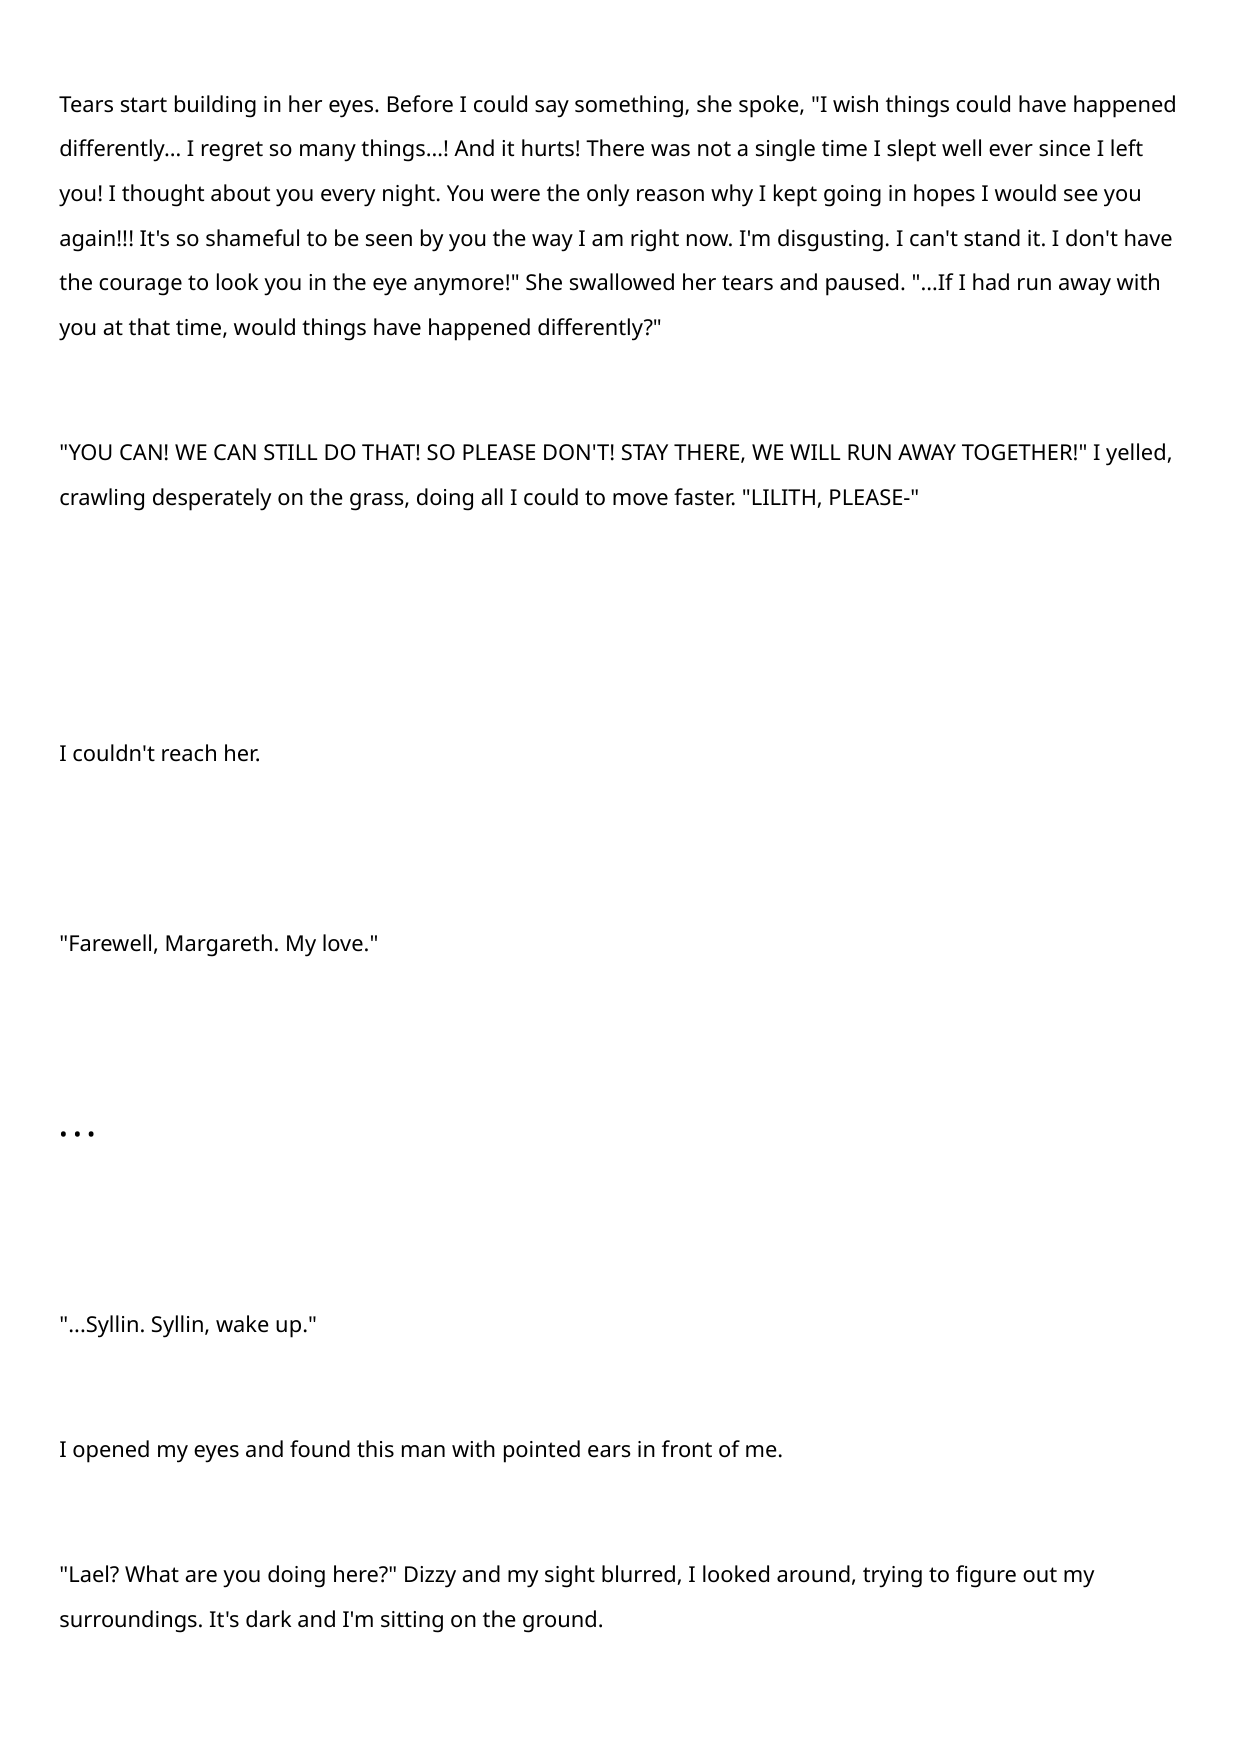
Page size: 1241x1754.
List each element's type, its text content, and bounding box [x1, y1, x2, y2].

text • • • [59, 1119, 1181, 1148]
text Tears start building in her eyes. Before I could say something, she spoke, "I wish things could have happened differently… I regret so many things…! And it hurts! There was not a single time I slept well ever since I left you! I thought about you every night. You were the only reason why I kept going in hopes I would see you again!!! It's so shameful to be seen by you the way I am right now. I'm disgusting. I can't stand it. I don't have the courage to look you in the eye anymore!" She swallowed her tears and paused. "…If I had run away with you at that time, would things have happened differently?" [59, 88, 1181, 342]
text I opened my eyes and found this man with pointed ears in front of me. [59, 1434, 1181, 1464]
text "Lael? What are you doing here?" Dizzy and my sight blurred, I looked around, trying to figure out my surroundings. It's dark and I'm sitting on the ground. [59, 1559, 1181, 1633]
text I couldn't reach her. [59, 738, 1181, 767]
text "Farewell, Margareth. My love." [59, 928, 1181, 958]
text "YOU CAN! WE CAN STILL DO THAT! SO PLEASE DON'T! STAY THERE, WE WILL RUN AWAY TOGETHER!" I yelled, crawling desperately on the grass, doing all I could to move faster. "LILITH, PLEASE-" [59, 437, 1181, 511]
text "...Syllin. Syllin, wake up." [59, 1309, 1181, 1339]
